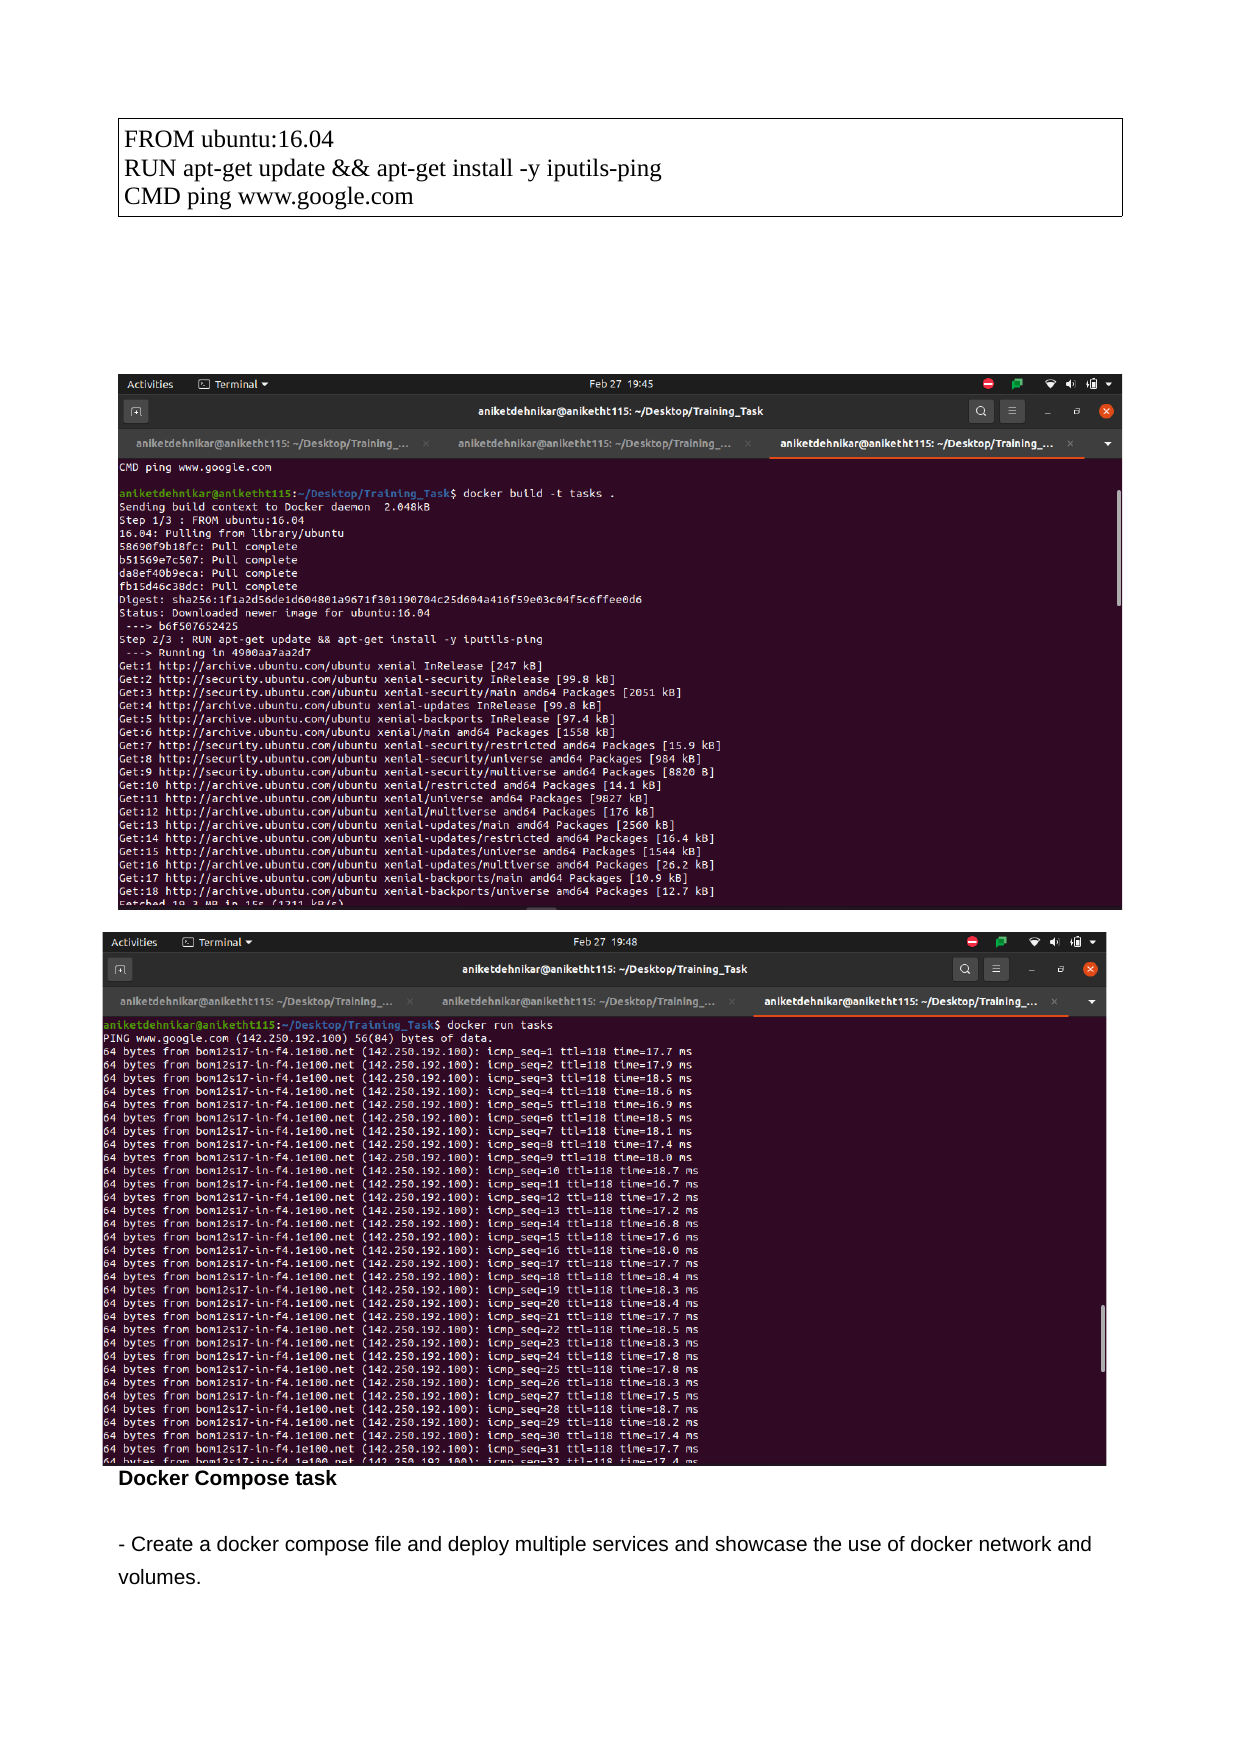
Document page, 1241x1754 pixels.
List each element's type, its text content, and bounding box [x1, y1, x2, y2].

picture [102, 932, 1107, 1466]
table_header FROM ubuntu:16.04 RUN apt-get update && apt-get install -y iputils-ping CMD ping www.google.com [119, 119, 1122, 216]
text Docker Compose task - Create a docker compose file and deploy multiple services and showcase the use of docker network and volumes. [118, 910, 1122, 1589]
picture [118, 374, 1123, 910]
